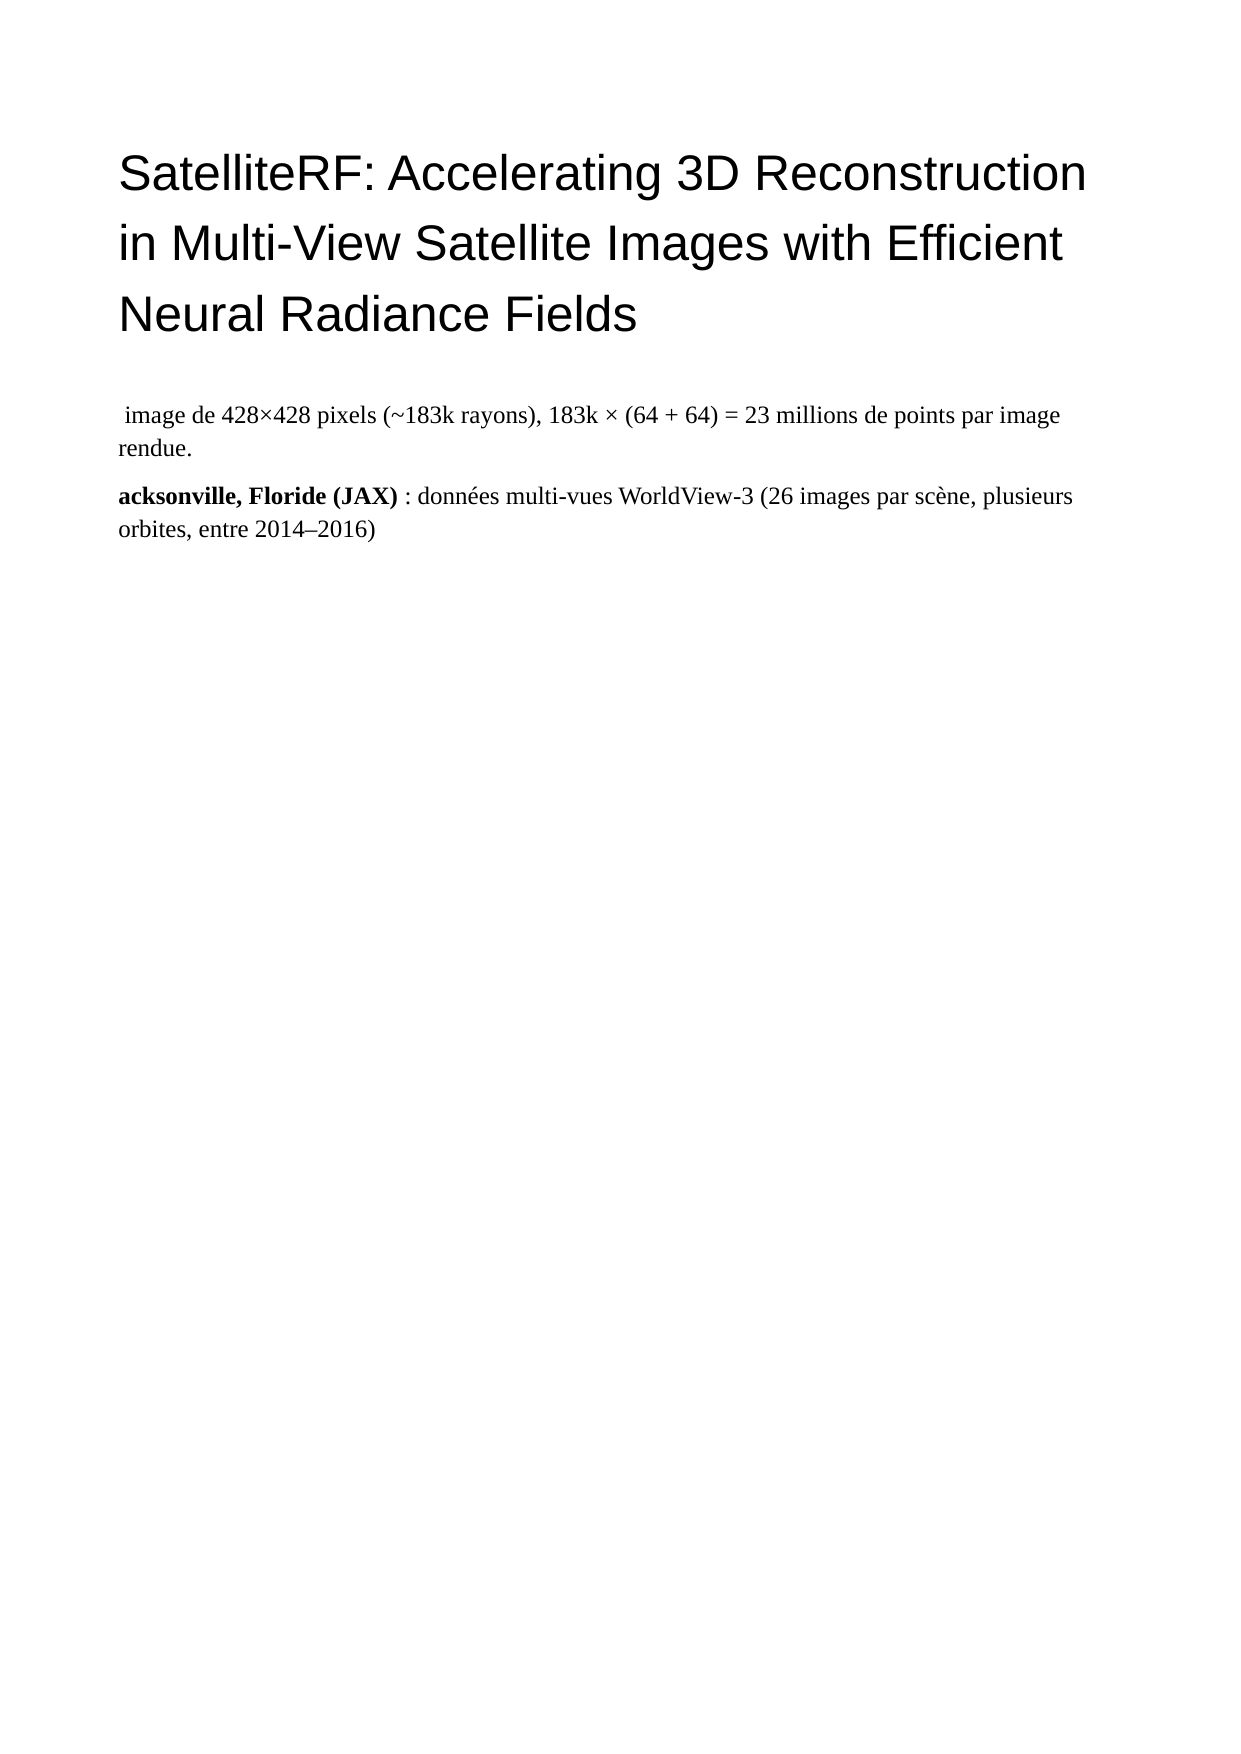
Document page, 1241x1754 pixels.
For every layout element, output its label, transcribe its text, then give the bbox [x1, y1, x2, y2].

text acksonville, Floride (JAX) : données multi-vues WorldView-3 (26 images par scène, plusieurs orbites, entre 2014–2016) [118, 481, 1122, 543]
subtitle SatelliteRF: Accelerating 3D Reconstruction in Multi-View Satellite Images with Efficient Neural Radiance Fields [118, 143, 1122, 342]
text image de 428×428 pixels (~183k rayons), 183k × (64 + 64) = 23 millions de points par image rendue. [118, 367, 1122, 462]
